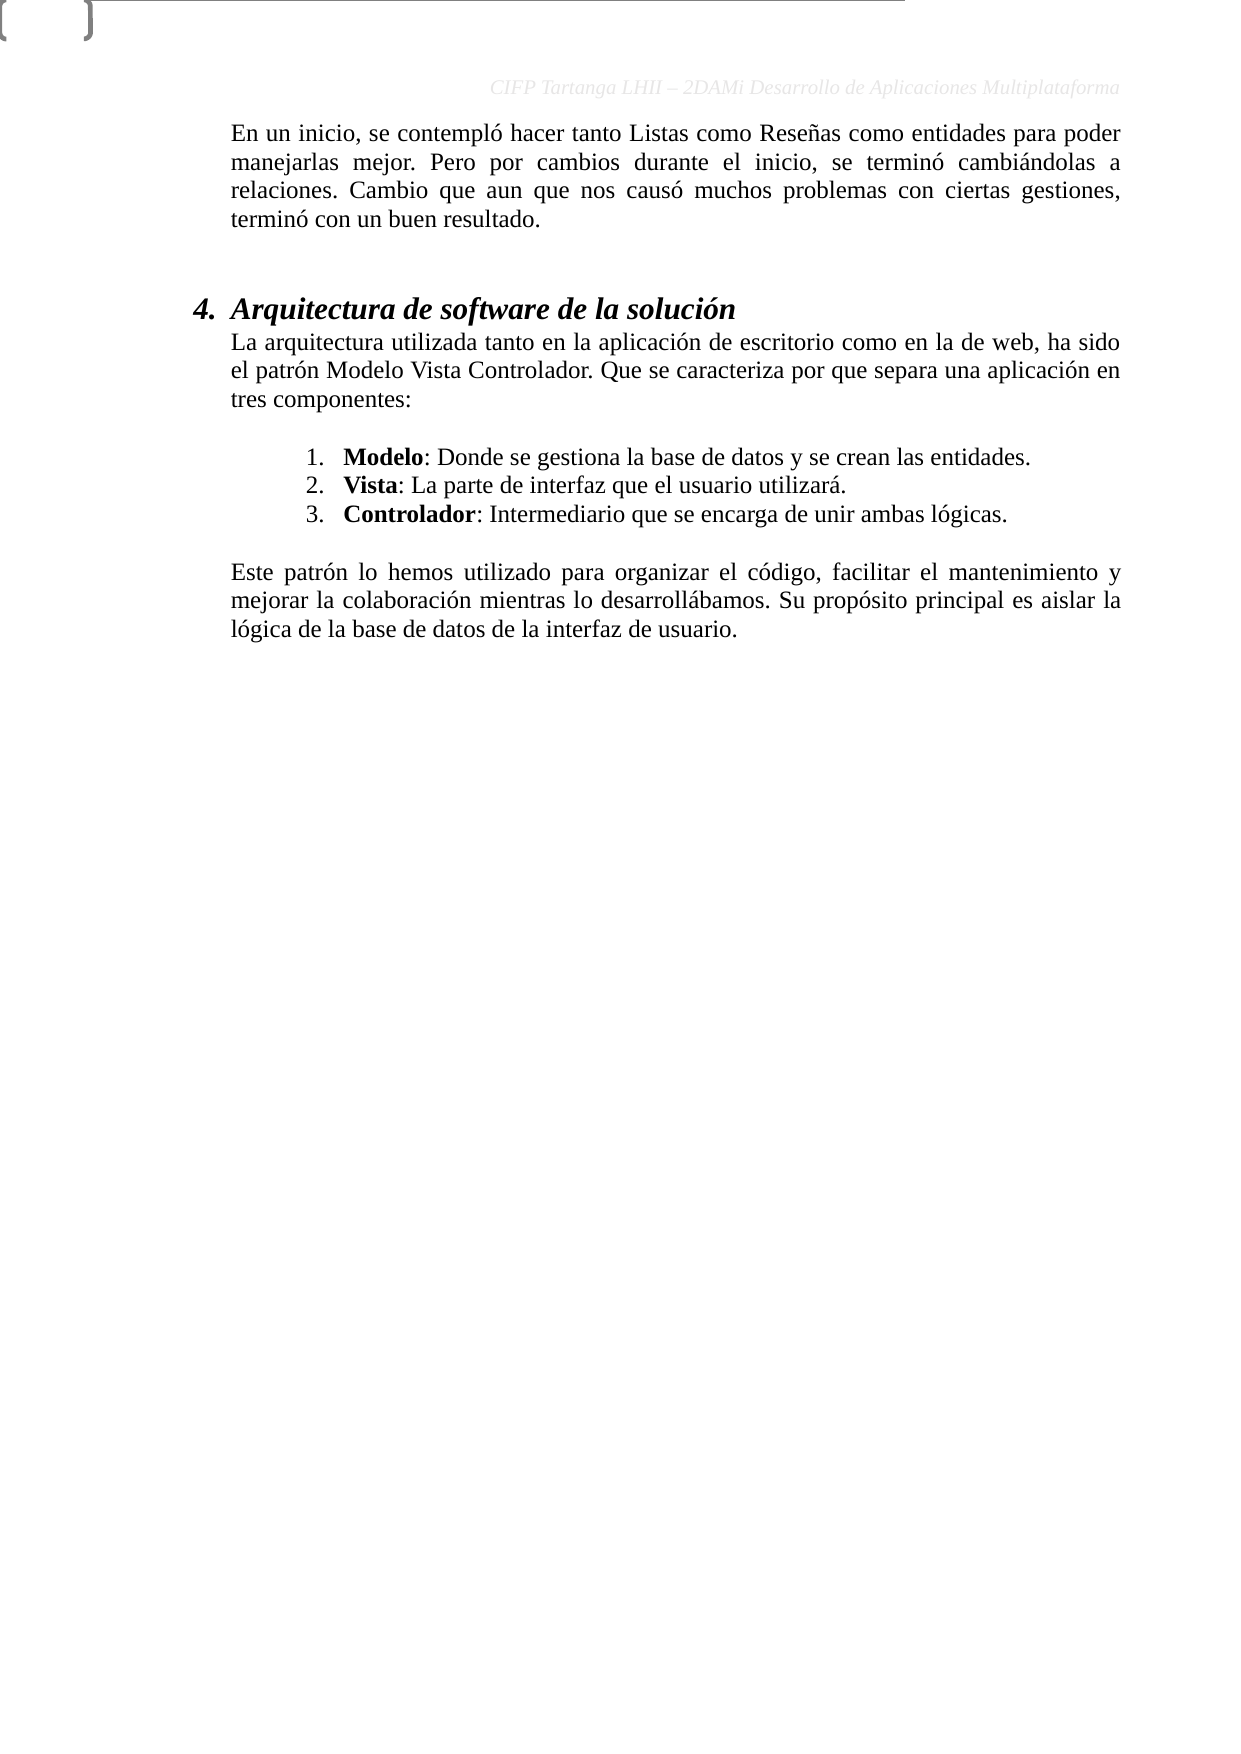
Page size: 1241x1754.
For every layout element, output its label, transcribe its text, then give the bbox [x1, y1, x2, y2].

text Este patrón lo hemos utilizado para organizar el código, facilitar el mantenimiento y mejorar la colaboración mientras lo desarrollábamos. Su propósito principal es aislar la lógica de la base de datos de la interfaz de usuario. [231, 557, 1122, 643]
text La arquitectura utilizada tanto en la aplicación de escritorio como en la de web, ha sido el patrón Modelo Vista Controlador. Que se caracteriza por que separa una aplicación en tres componentes: [231, 327, 1122, 413]
list Vista: La parte de interfaz que el usuario utilizará. [306, 470, 1122, 499]
list Controlador: Intermediario que se encarga de unir ambas lógicas. [306, 499, 1122, 528]
list Modelo: Donde se gestiona la base de datos y se crean las entidades. [306, 442, 1122, 470]
text En un inicio, se contempló hacer tanto Listas como Reseñas como entidades para poder manejarlas mejor. Pero por cambios durante el inicio, se terminó cambiándolas a relaciones. Cambio que aun que nos causó muchos problemas con ciertas gestiones, terminó con un buen resultado. [231, 118, 1122, 233]
list Arquitectura de software de la solución [193, 291, 1122, 327]
